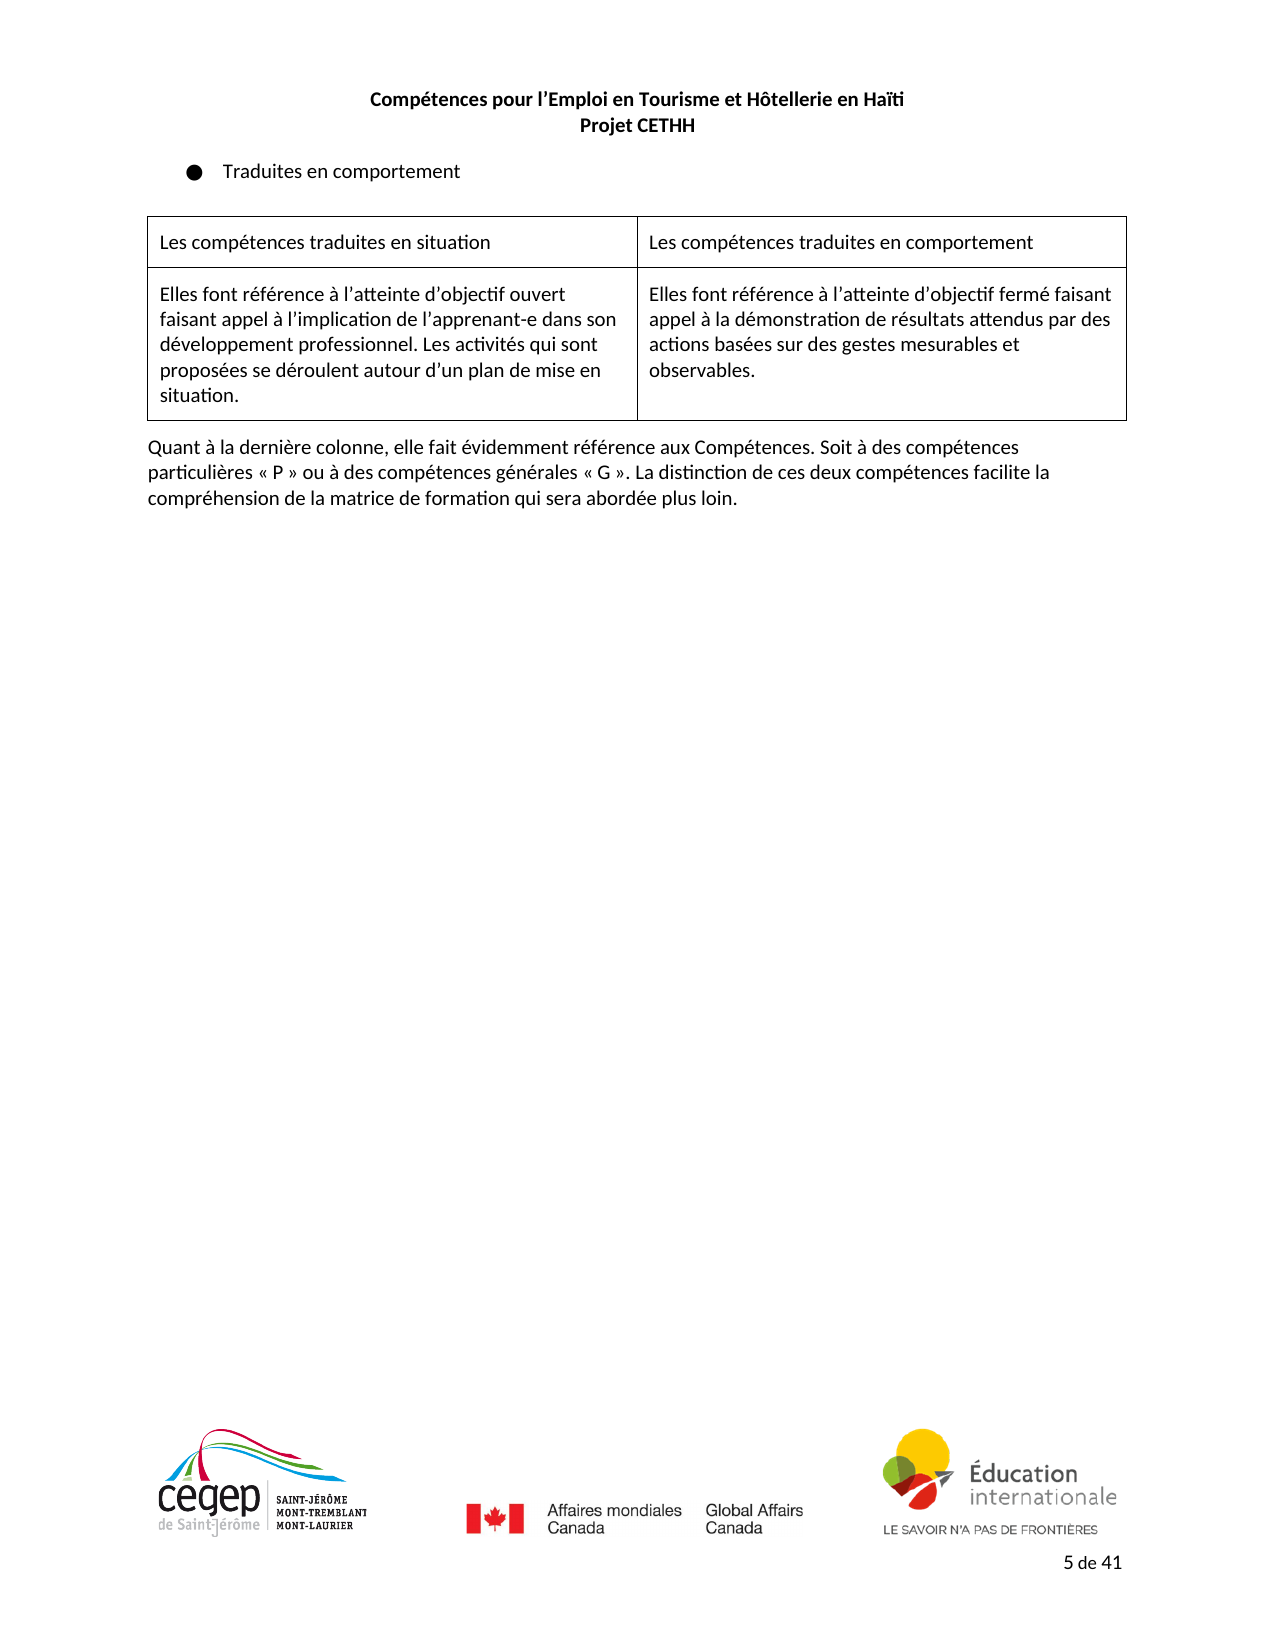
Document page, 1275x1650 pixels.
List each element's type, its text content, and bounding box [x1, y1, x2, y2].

picture [466, 1500, 803, 1537]
list Traduites en comportement [185, 148, 1127, 190]
table_header Les compétences traduites en comportement [638, 217, 1126, 267]
picture [882, 1428, 1117, 1537]
table_cell Elles font référence à l’atteinte d’objectif fermé faisant appel à la démonstration de résultats attendus par des actions basées sur des gestes mesurables et observables. [638, 268, 1126, 420]
table_header Les compétences traduites en situation [148, 217, 637, 267]
text Quant à la dernière colonne, elle fait évidemment référence aux Compétences. Soit à des compétences particulières « P » ou à des compétences générales « G ». La distinction de ces deux compétences facilite la compréhension de la matrice de formation qui sera abordée plus loin. [148, 434, 1127, 510]
table_cell Elles font référence à l’atteinte d’objectif ouvert faisant appel à l’implication de l’apprenant-e dans son développement professionnel. Les activités qui sont proposées se déroulent autour d’un plan de mise en situation. [148, 268, 637, 420]
picture [158, 1429, 367, 1537]
